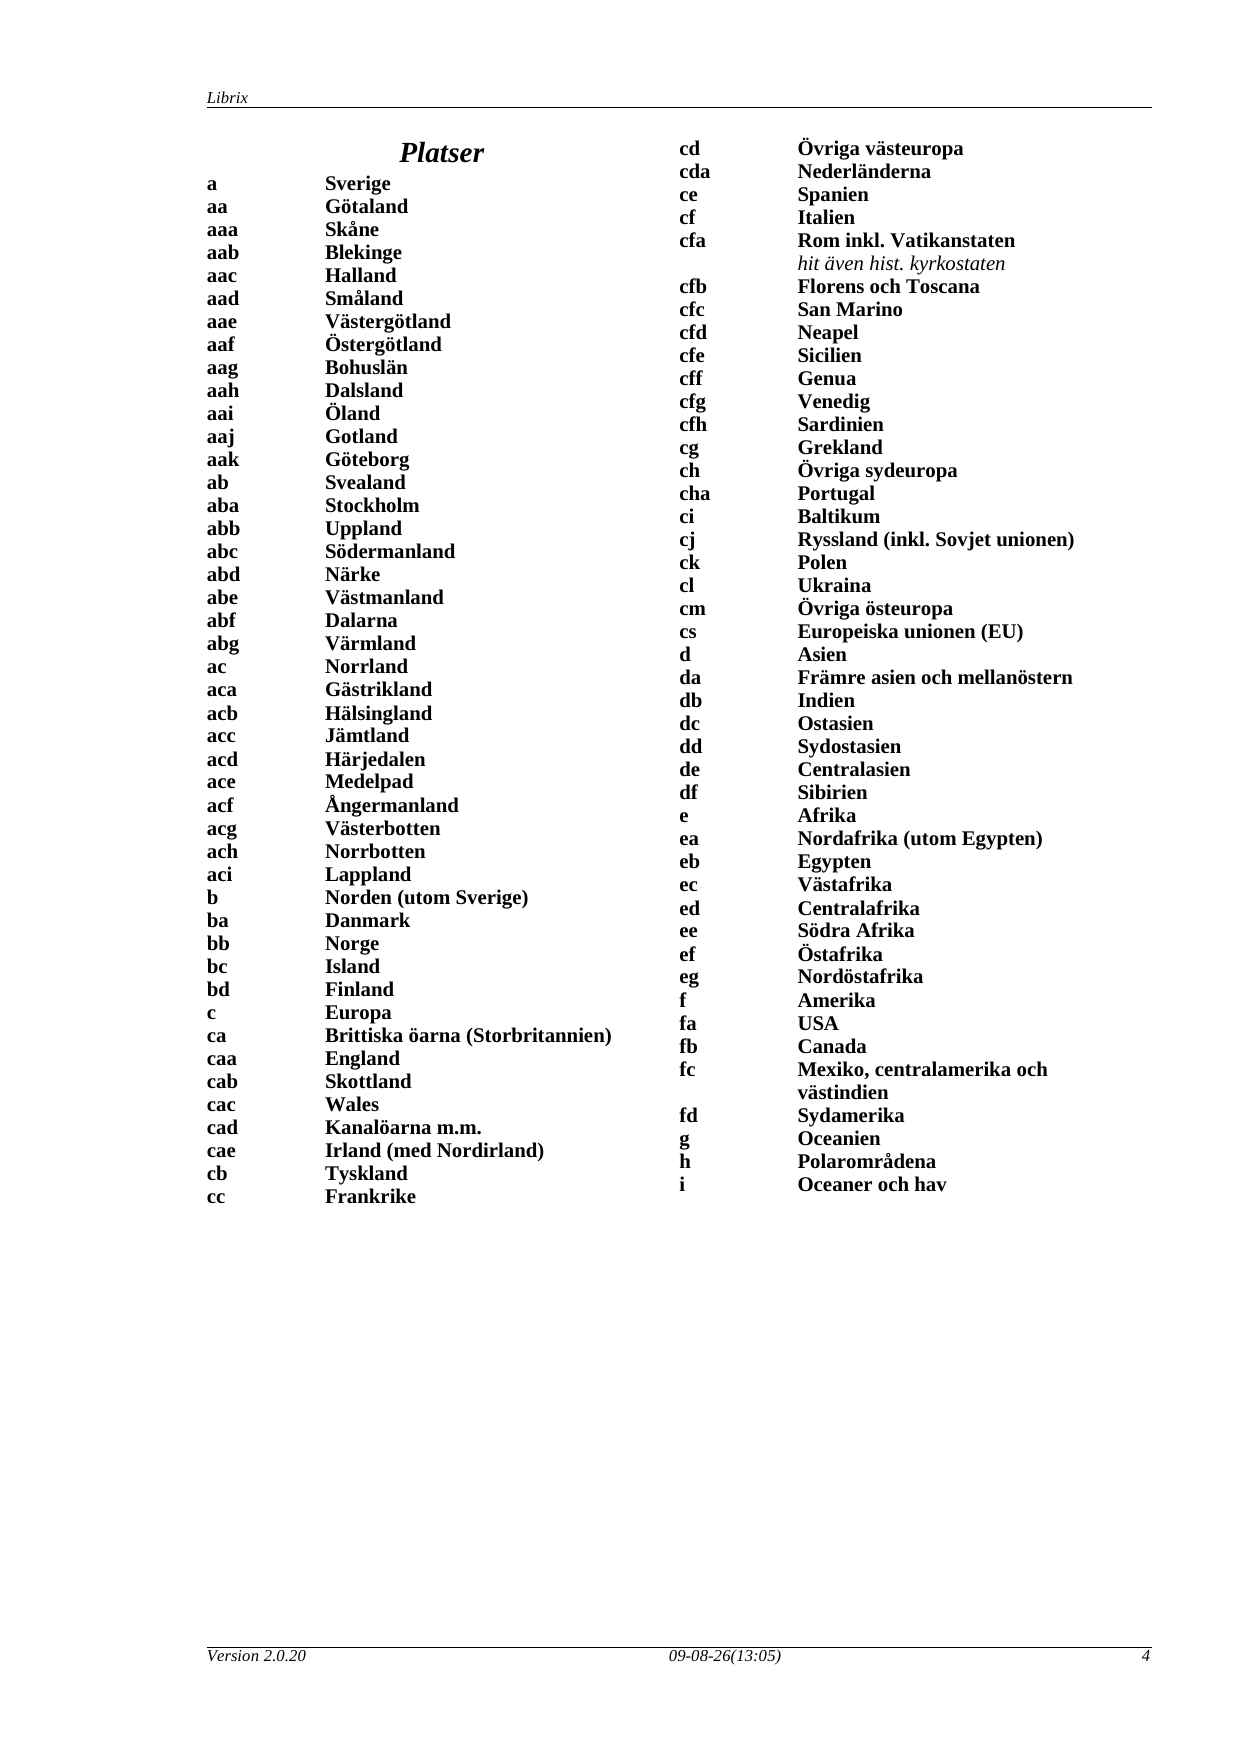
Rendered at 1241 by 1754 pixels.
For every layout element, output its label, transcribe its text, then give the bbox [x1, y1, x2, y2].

text dc Ostasien [679, 712, 1152, 735]
text acg Västerbotten [207, 816, 679, 839]
text cad Kanalöarna m.m. [207, 1116, 679, 1139]
text e Afrika [679, 804, 1152, 827]
text ck Polen [679, 551, 1152, 574]
text cfc San Marino [679, 298, 1152, 321]
text cd Övriga västeuropa [679, 137, 1152, 160]
text cs Europeiska unionen (EU) [679, 620, 1152, 643]
text da Främre asien och mellanöstern [679, 666, 1152, 689]
text db Indien [679, 689, 1152, 712]
text df Sibirien [679, 781, 1152, 804]
text cae Irland (med Nordirland) [207, 1139, 679, 1162]
text ba Danmark [207, 908, 679, 932]
text aac Halland [207, 264, 679, 287]
text a Sverige [207, 172, 679, 195]
text cg Grekland [679, 436, 1152, 459]
text cfa Rom inkl. Vatikanstaten [679, 229, 1152, 252]
text aah Dalsland [207, 379, 679, 402]
text cfb Florens och Toscana [679, 275, 1152, 298]
text cm Övriga östeuropa [679, 597, 1152, 620]
text acb Hälsingland [207, 701, 679, 724]
text aag Bohuslän [207, 356, 679, 379]
text ef Östafrika [679, 942, 1152, 965]
text d Asien [679, 643, 1152, 666]
text ace Medelpad [207, 770, 679, 793]
text cac Wales [207, 1093, 679, 1116]
text cfh Sardinien [679, 413, 1152, 436]
text aaa Skåne [207, 218, 679, 241]
text aca Gästrikland [207, 678, 679, 701]
text abe Västmanland [207, 586, 679, 609]
text g Oceanien [679, 1127, 1152, 1149]
text aae Västergötland [207, 310, 679, 333]
text aai Öland [207, 402, 679, 425]
text de Centralasien [679, 758, 1152, 781]
text acd Härjedalen [207, 747, 679, 770]
text cj Ryssland (inkl. Sovjet unionen) [679, 528, 1152, 551]
text acc Jämtland [207, 724, 679, 747]
text ch Övriga sydeuropa [679, 459, 1152, 482]
text eb Egypten [679, 850, 1152, 873]
text caa England [207, 1047, 679, 1070]
text abf Dalarna [207, 609, 679, 632]
text aci Lappland [207, 862, 679, 886]
text fb Canada [679, 1034, 1152, 1057]
text ec Västafrika [679, 873, 1152, 896]
text i Oceaner och hav [679, 1173, 1152, 1196]
text acf Ångermanland [207, 793, 679, 816]
text c Europa [207, 1001, 679, 1024]
text bc Island [207, 954, 679, 978]
text cff Genua [679, 367, 1152, 390]
text cb Tyskland [207, 1162, 679, 1185]
text aab Blekinge [207, 241, 679, 264]
text cda Nederländerna [679, 160, 1152, 183]
text cfe Sicilien [679, 344, 1152, 367]
text f Amerika [679, 988, 1152, 1011]
text ed Centralafrika [679, 896, 1152, 919]
text aaj Gotland [207, 425, 679, 448]
text cfd Neapel [679, 321, 1152, 344]
text ac Norrland [207, 655, 679, 678]
text b Norden (utom Sverige) [207, 886, 679, 908]
text bb Norge [207, 932, 679, 954]
text fa USA [679, 1011, 1152, 1034]
text ci Baltikum [679, 505, 1152, 528]
text cc Frankrike [207, 1185, 679, 1208]
text cl Ukraina [679, 574, 1152, 597]
text ea Nordafrika (utom Egypten) [679, 827, 1152, 850]
text aa Götaland [207, 195, 679, 218]
text aak Göteborg [207, 448, 679, 471]
text cf Italien [679, 206, 1152, 229]
text ach Norrbotten [207, 839, 679, 862]
text ca Brittiska öarna (Storbritannien) [207, 1024, 679, 1047]
text aba Stockholm [207, 494, 679, 517]
text cha Portugal [679, 482, 1152, 505]
text dd Sydostasien [679, 735, 1152, 758]
text fd Sydamerika [679, 1103, 1152, 1127]
text fc Mexiko, centralamerika och [679, 1057, 1152, 1081]
text ab Svealand [207, 471, 679, 494]
text abg Värmland [207, 632, 679, 655]
text bd Finland [207, 978, 679, 1001]
text cfg Venedig [679, 390, 1152, 413]
text ce Spanien [679, 183, 1152, 206]
subtitle Platser [207, 137, 679, 169]
text aad Småland [207, 287, 679, 310]
text ee Södra Afrika [679, 919, 1152, 942]
text eg Nordöstafrika [679, 965, 1152, 988]
text västindien [679, 1081, 1152, 1103]
text hit även hist. kyrkostaten [679, 252, 1152, 275]
text cab Skottland [207, 1070, 679, 1093]
text abc Södermanland [207, 540, 679, 563]
text h Polarområdena [679, 1149, 1152, 1173]
text aaf Östergötland [207, 333, 679, 356]
text abb Uppland [207, 517, 679, 540]
text abd Närke [207, 563, 679, 586]
